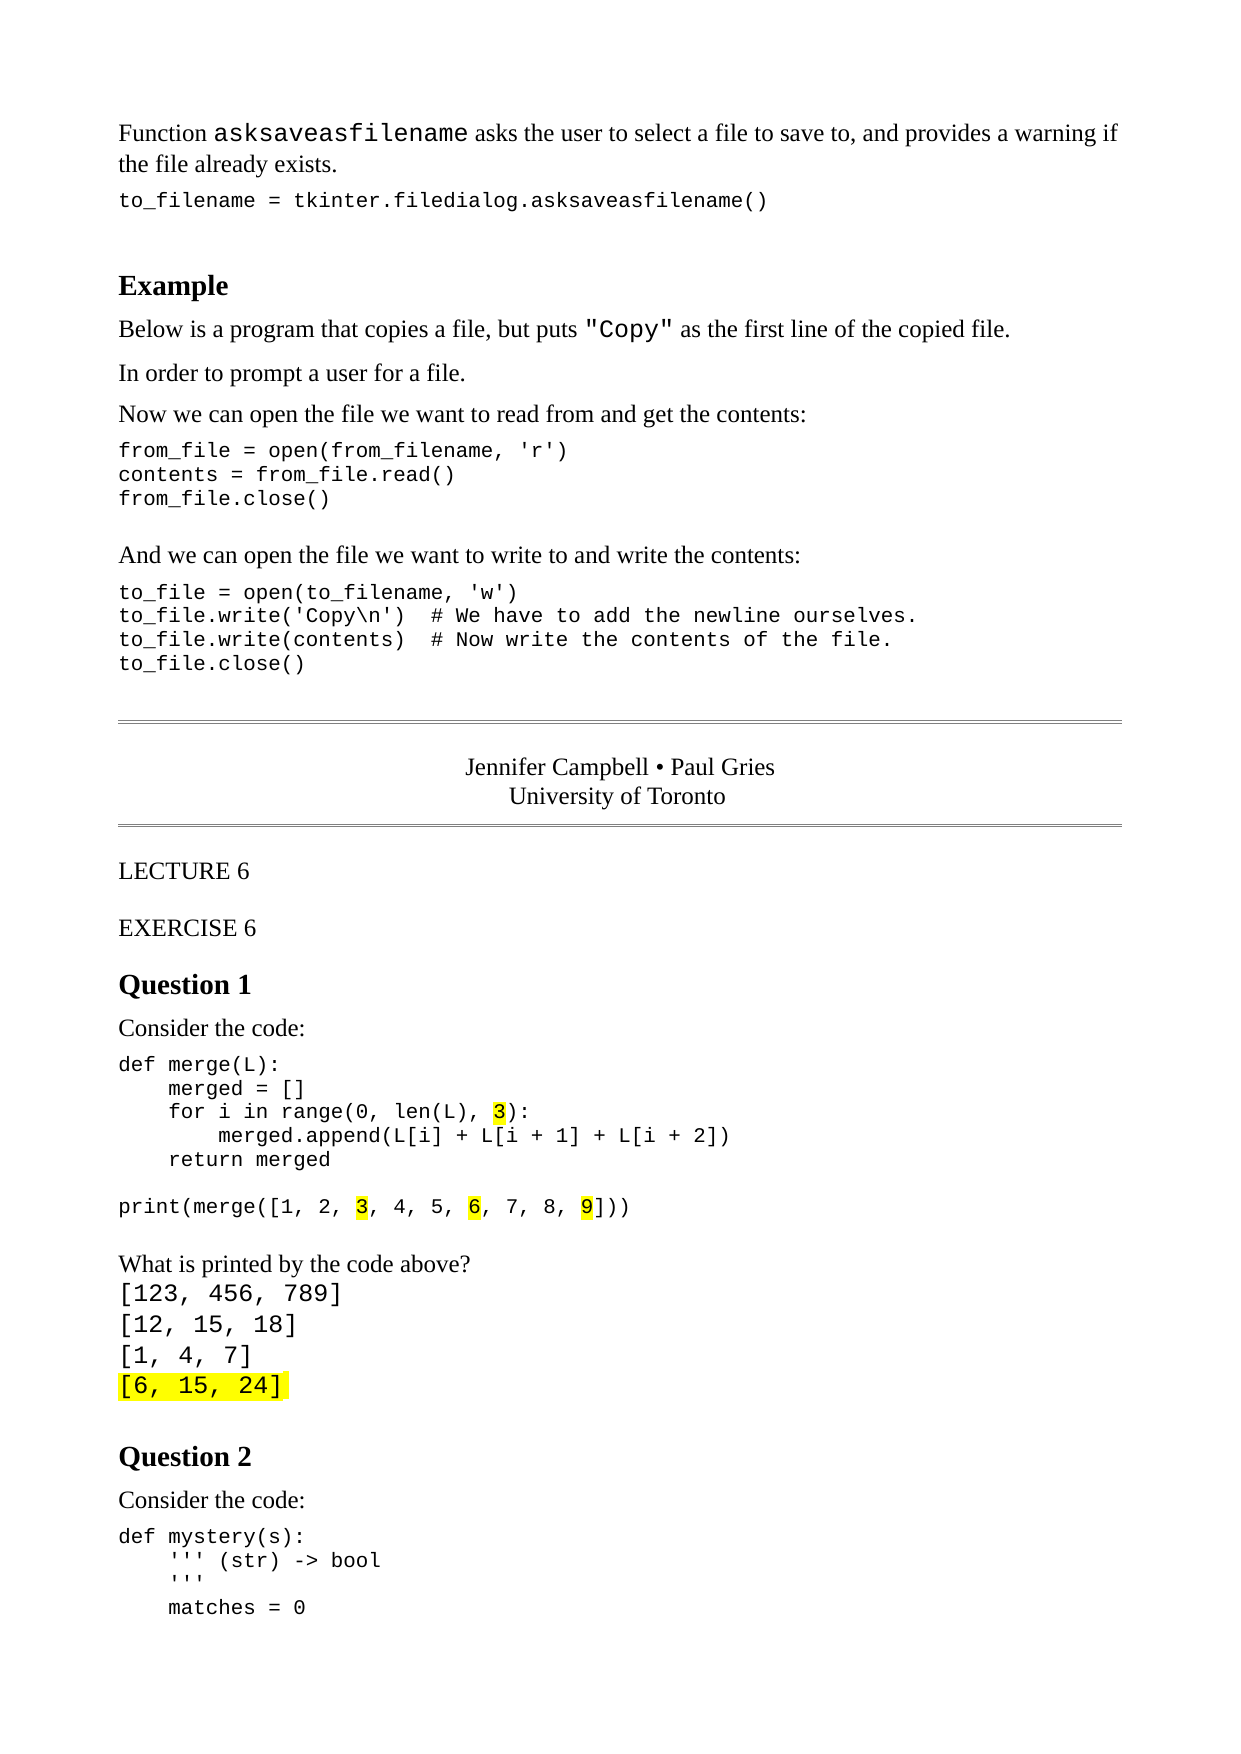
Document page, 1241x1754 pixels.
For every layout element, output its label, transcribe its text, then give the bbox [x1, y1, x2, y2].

text def mystery(s): [118, 1526, 1122, 1550]
text EXERCISE 6 [118, 913, 1122, 942]
text print(merge([1, 2, 3, 4, 5, 6, 7, 8, 9])) [118, 1196, 1122, 1220]
text for i in range(0, len(L), 3): [118, 1102, 1122, 1125]
text Below is a program that copies a file, but puts "Copy" as the first line of the copied file. [118, 314, 1122, 345]
text Function asksaveasfilename asks the user to select a file to save to, and provides a warning if the file already exists. [118, 118, 1122, 178]
text from_file.close() [118, 487, 1122, 511]
text to_filename = tkinter.filedialog.asksaveasfilename() [118, 190, 1122, 214]
text In order to prompt a user for a file. [118, 358, 1122, 386]
text to_file = open(to_filename, 'w') [118, 582, 1122, 606]
text Now we can open the file we want to read from and get the contents: [118, 399, 1122, 428]
text [12, 15, 18] [118, 1309, 1122, 1340]
text Consider the code: [118, 1485, 1122, 1514]
text return merged [118, 1149, 1122, 1172]
text [1, 4, 7] [118, 1340, 1122, 1371]
text ''' [118, 1573, 1122, 1597]
text [6, 15, 24] [118, 1371, 1122, 1401]
text LECTURE 6 [118, 856, 1122, 884]
subtitle Question 2 [118, 1439, 1122, 1472]
text Consider the code: [118, 1013, 1122, 1042]
text merged.append(L[i] + L[i + 1] + L[i + 2]) [118, 1125, 1122, 1149]
subtitle Example [118, 268, 1122, 302]
text And we can open the file we want to write to and write the contents: [118, 541, 1122, 569]
text contents = from_file.read() [118, 464, 1122, 487]
subtitle Question 1 [118, 967, 1122, 1001]
text Jennifer Campbell • Paul Gries University of Toronto [118, 752, 1122, 809]
text [123, 456, 789] [118, 1278, 1122, 1309]
text ''' (str) -> bool [118, 1550, 1122, 1573]
text merged = [] [118, 1078, 1122, 1102]
text to_file.write(contents) # Now write the contents of the file. [118, 629, 1122, 653]
text to_file.write('Copy\n') # We have to add the newline ourselves. [118, 606, 1122, 629]
text to_file.close() [118, 653, 1122, 676]
text matches = 0 [118, 1597, 1122, 1621]
text def merge(L): [118, 1054, 1122, 1078]
text from_file = open(from_filename, 'r') [118, 440, 1122, 464]
text What is printed by the code above? [118, 1249, 1122, 1278]
